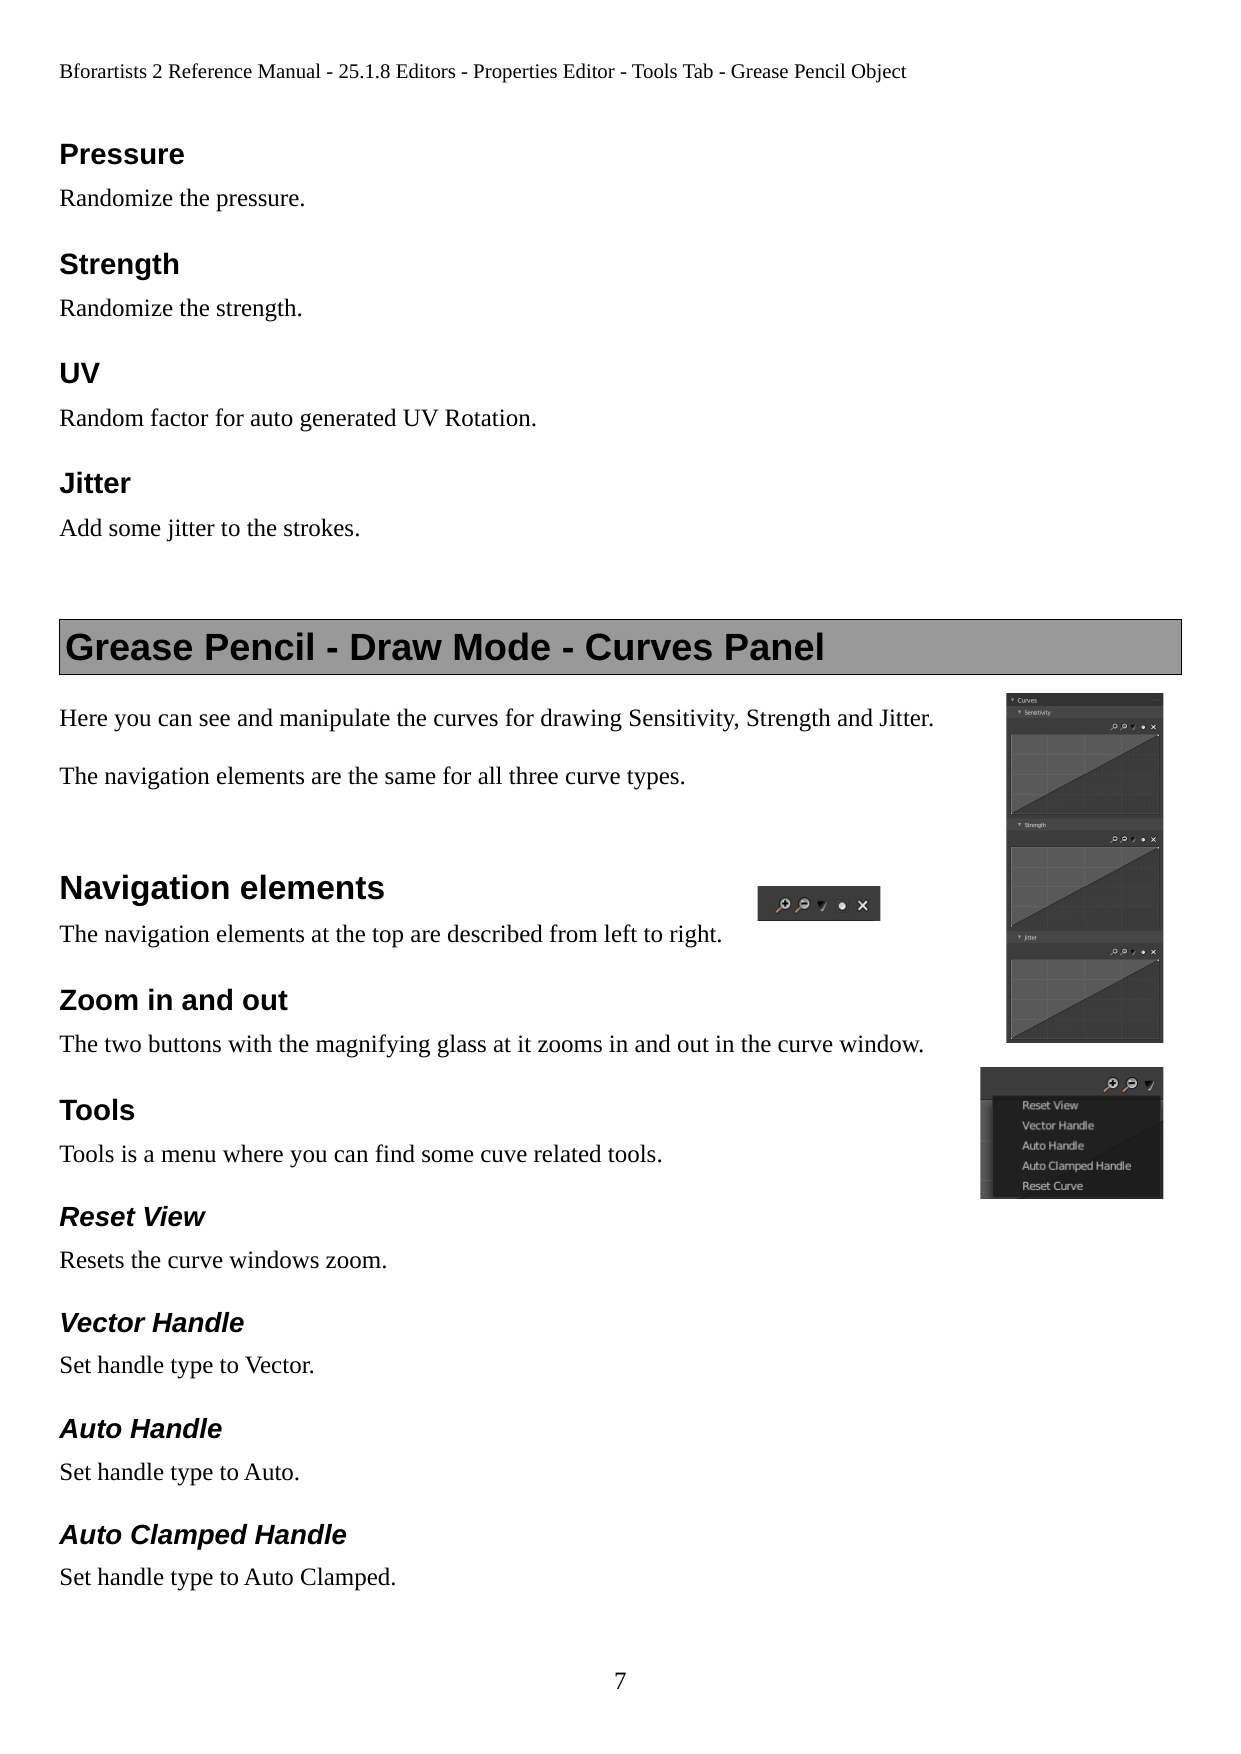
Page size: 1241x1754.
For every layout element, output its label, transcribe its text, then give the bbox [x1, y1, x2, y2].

picture [980, 1067, 1164, 1199]
text The navigation elements at the top are described from left to right. [59, 919, 1006, 948]
text Random factor for auto generated UV Rotation. [59, 403, 1181, 431]
text Set handle type to Vector. [59, 1351, 1181, 1379]
subtitle Zoom in and out [59, 983, 1006, 1016]
text Set handle type to Auto Clamped. [59, 1562, 1181, 1591]
subtitle Auto Clamped Handle [59, 1518, 1181, 1550]
picture [757, 886, 881, 921]
subtitle Pressure [59, 137, 1181, 170]
text Set handle type to Auto. [59, 1457, 1181, 1485]
text Add some jitter to the strokes. [59, 513, 1181, 541]
text The navigation elements are the same for all three curve types. [59, 761, 1006, 789]
text Tools is a menu where you can find some cuve related tools. [59, 1139, 980, 1167]
subtitle Strength [59, 247, 1181, 280]
table_header Grease Pencil - Draw Mode - Curves Panel [60, 620, 1181, 674]
text The two buttons with the magnifying glass at it zooms in and out in the curve window. [59, 1029, 1181, 1058]
subtitle [1164, 868, 1181, 906]
subtitle Navigation elements [59, 868, 1006, 906]
picture [1006, 693, 1164, 1043]
text Here you can see and manipulate the curves for drawing Sensitivity, Strength and Jitter. [59, 703, 1006, 732]
text Resets the curve windows zoom. [59, 1245, 1181, 1273]
subtitle UV [59, 356, 1181, 390]
subtitle Vector Handle [59, 1306, 1181, 1338]
text Randomize the pressure. [59, 183, 1181, 212]
subtitle Tools [59, 1092, 980, 1126]
subtitle [1164, 1092, 1181, 1126]
subtitle Reset View [59, 1200, 1181, 1232]
subtitle Auto Handle [59, 1412, 1181, 1444]
subtitle Jitter [59, 466, 1181, 500]
subtitle [1164, 983, 1181, 1016]
text Randomize the strength. [59, 293, 1181, 322]
